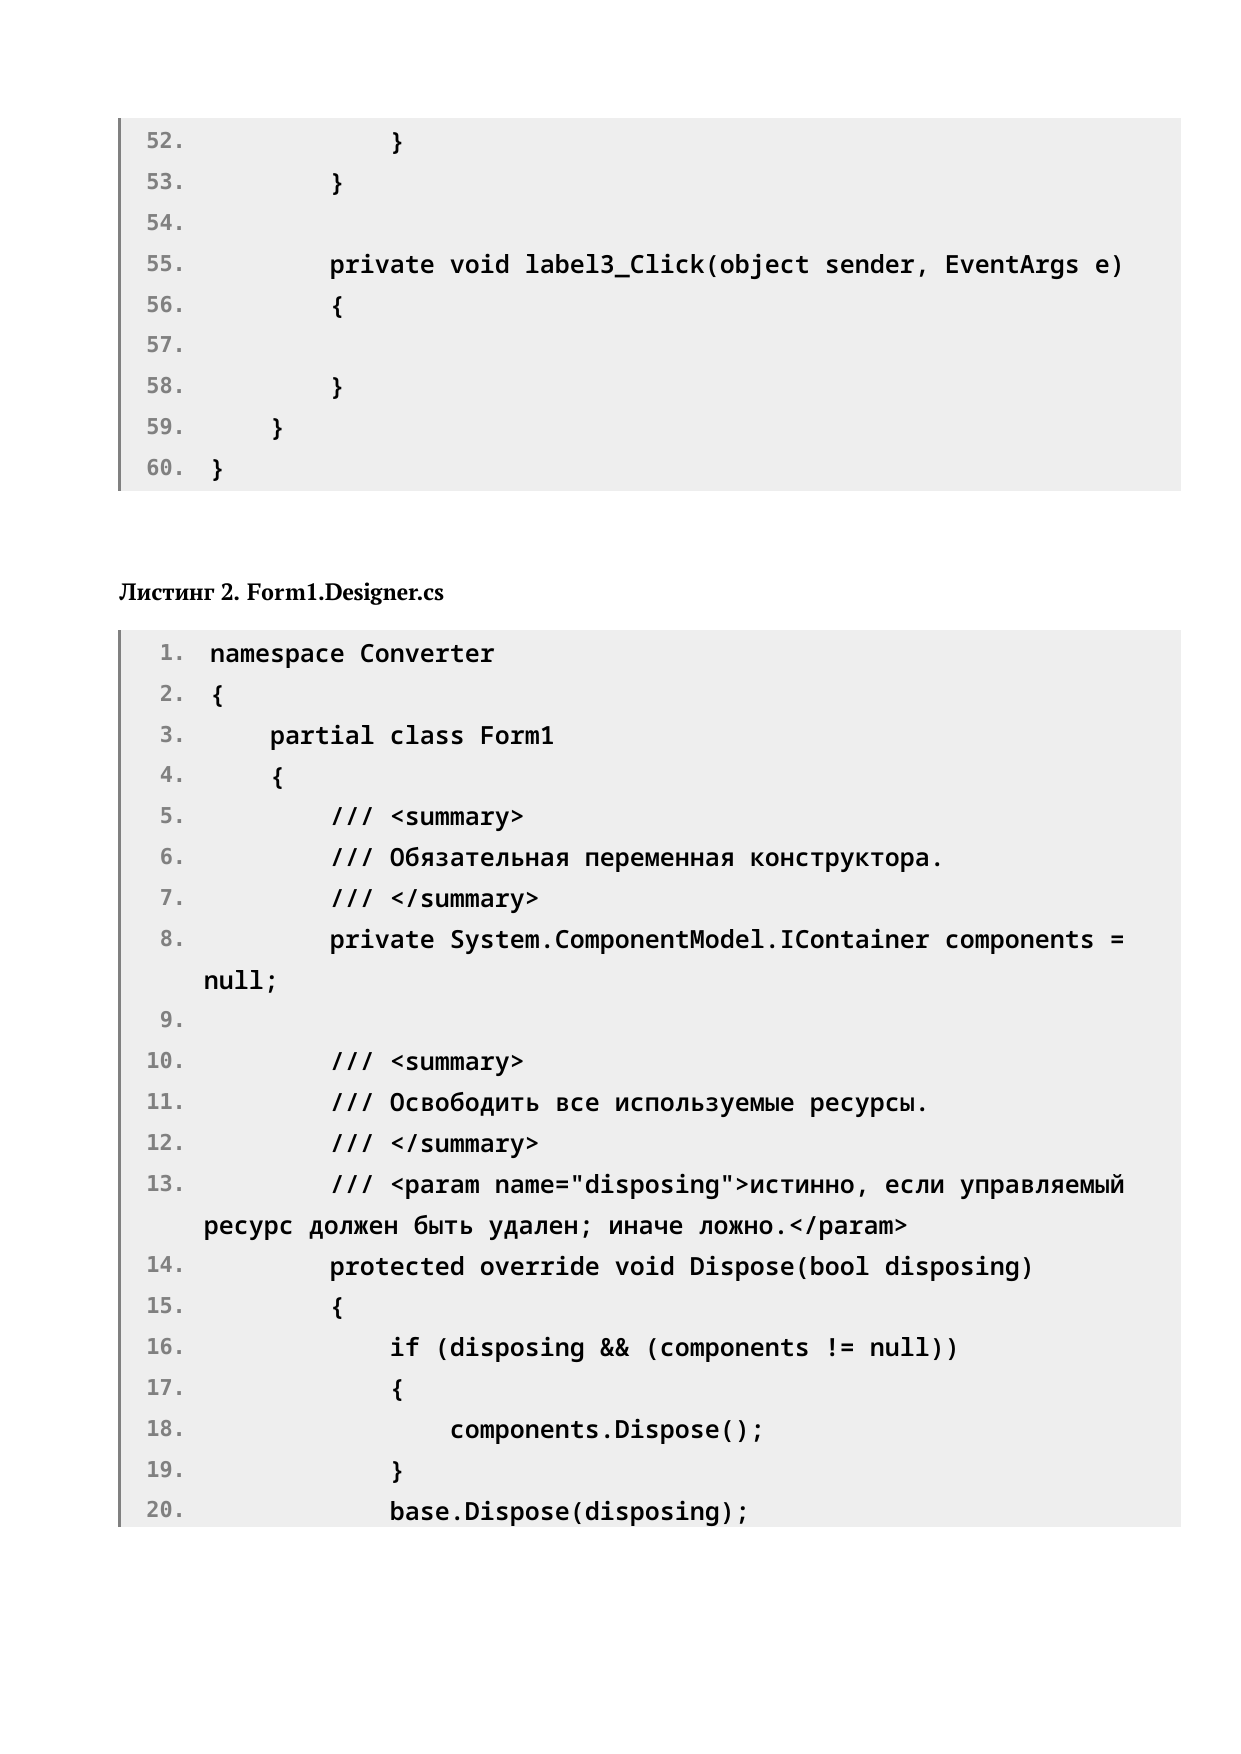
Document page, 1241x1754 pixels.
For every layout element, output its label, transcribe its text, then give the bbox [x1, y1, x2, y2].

list { [121, 281, 1181, 321]
list { [121, 1283, 1181, 1323]
list } [121, 363, 1181, 403]
list } [121, 404, 1181, 444]
list namespace Converter [121, 630, 1181, 670]
text Листинг 2. Form1.Designer.cs [118, 577, 1181, 606]
list private System.ComponentModel.IContainer components = null; [121, 916, 1181, 996]
list base.Dispose(disposing); [121, 1487, 1181, 1527]
list } [121, 1446, 1181, 1486]
list { [121, 1365, 1181, 1405]
list } [121, 118, 1181, 158]
list /// <summary> [121, 1038, 1181, 1078]
list /// <param name="disposing">истинно, если управляемый ресурс должен быть удален; иначе ложно.</param> [121, 1161, 1181, 1241]
list /// </summary> [121, 1120, 1181, 1160]
list { [121, 752, 1181, 792]
list protected override void Dispose(bool disposing) [121, 1242, 1181, 1282]
list private void label3_Click(object sender, EventArgs e) [121, 241, 1181, 281]
list partial class Form1 [121, 711, 1181, 751]
list /// <summary> [121, 793, 1181, 833]
list components.Dispose(); [121, 1406, 1181, 1446]
list /// </summary> [121, 875, 1181, 915]
list } [121, 445, 1181, 491]
list } [121, 159, 1181, 199]
list { [121, 671, 1181, 711]
list if (disposing && (components != null)) [121, 1324, 1181, 1364]
list /// Обязательная переменная конструктора. [121, 834, 1181, 874]
list /// Освободить все используемые ресурсы. [121, 1079, 1181, 1119]
